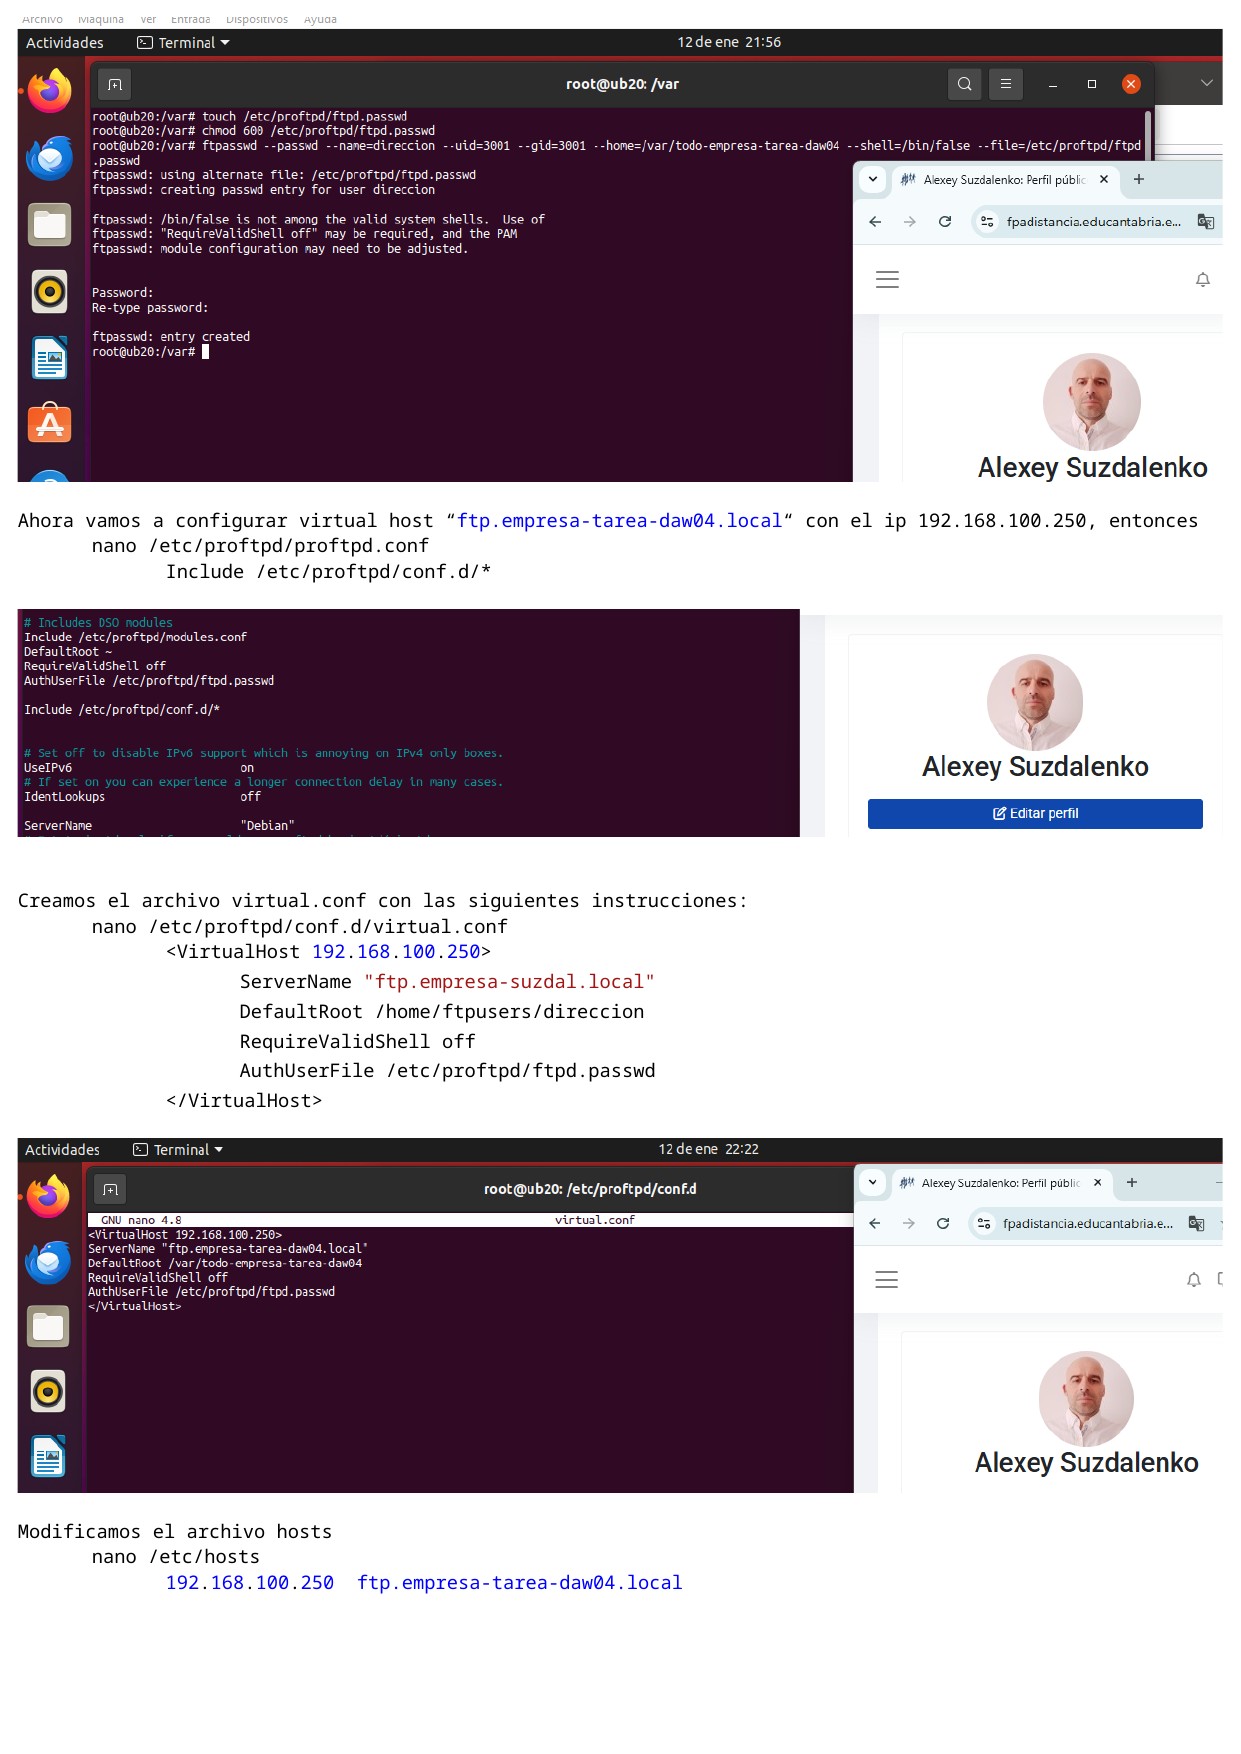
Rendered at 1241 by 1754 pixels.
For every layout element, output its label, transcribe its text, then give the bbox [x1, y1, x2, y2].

text nano /etc/proftpd/proftpd.conf [18, 533, 1222, 558]
picture [17, 17, 1223, 482]
text ServerName "ftp.empresa-suzdal.local" [18, 964, 1222, 994]
picture [17, 609, 1223, 837]
text DefaultRoot /home/ftpusers/direccion [18, 994, 1222, 1024]
text AuthUserFile /etc/proftpd/ftpd.passwd [18, 1053, 1222, 1083]
text 192.168.100.250 ftp.empresa-tarea-daw04.local [18, 1569, 1222, 1594]
picture [17, 1138, 1223, 1493]
text Modificamos el archivo hosts [18, 1518, 1222, 1543]
text Creamos el archivo virtual.conf con las siguientes instrucciones: [18, 888, 1222, 913]
text Ahora vamos a configurar virtual host “ftp.empresa-tarea-daw04.local“ con el ip 192.168.100.250, entonces [18, 507, 1222, 533]
text <VirtualHost 192.168.100.250> [18, 939, 1222, 964]
text RequireValidShell off [18, 1024, 1222, 1053]
text </VirtualHost> [18, 1083, 1222, 1113]
text nano /etc/hosts [18, 1543, 1222, 1569]
text nano /etc/proftpd/conf.d/virtual.conf [18, 913, 1222, 939]
text Include /etc/proftpd/conf.d/* [18, 558, 1222, 584]
